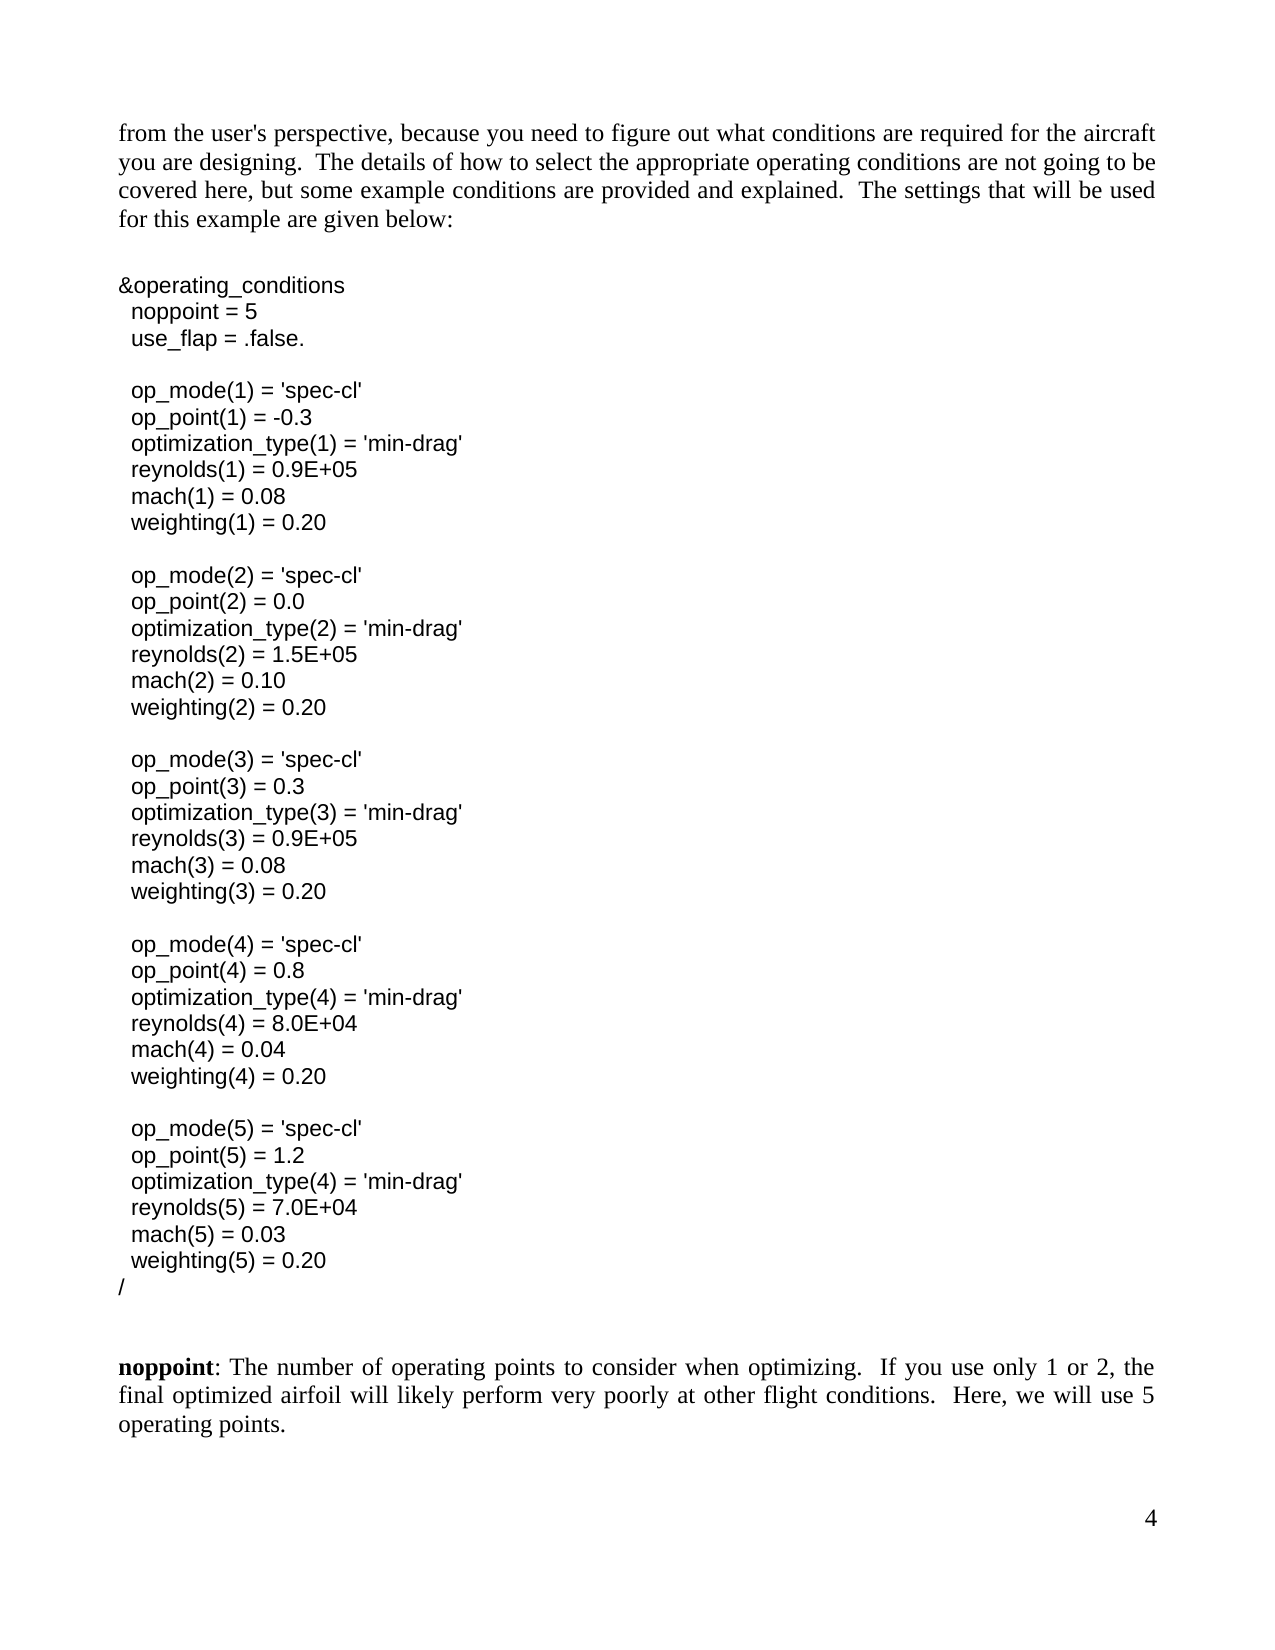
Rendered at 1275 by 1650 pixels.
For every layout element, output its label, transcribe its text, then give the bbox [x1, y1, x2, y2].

text op_mode(4) = 'spec-cl' [118, 931, 1157, 957]
text / [118, 1273, 1157, 1300]
text op_mode(2) = 'spec-cl' [118, 562, 1157, 588]
text optimization_type(2) = 'min-drag' [118, 614, 1157, 641]
text noppoint: The number of operating points to consider when optimizing. If you use only 1 or 2, the final optimized airfoil will likely perform very poorly at other flight conditions. Here, we will use 5 operating points. [118, 1352, 1157, 1438]
text mach(5) = 0.03 [118, 1221, 1157, 1247]
text from the user's perspective, because you need to figure out what conditions are required for the aircraft you are designing. The details of how to select the appropriate operating conditions are not going to be covered here, but some example conditions are provided and explained. The settings that will be used for this example are given below: [118, 118, 1157, 233]
text op_point(4) = 0.8 [118, 957, 1157, 983]
text reynolds(2) = 1.5E+05 [118, 641, 1157, 667]
text op_mode(1) = 'spec-cl' [118, 377, 1157, 404]
text use_flap = .false. [118, 325, 1157, 351]
text &operating_conditions [118, 272, 1157, 298]
text mach(4) = 0.04 [118, 1036, 1157, 1063]
text weighting(1) = 0.20 [118, 509, 1157, 536]
text mach(3) = 0.08 [118, 852, 1157, 878]
text optimization_type(4) = 'min-drag' [118, 983, 1157, 1010]
text noppoint = 5 [118, 298, 1157, 325]
text weighting(4) = 0.20 [118, 1063, 1157, 1089]
text op_point(3) = 0.3 [118, 773, 1157, 799]
text optimization_type(1) = 'min-drag' [118, 430, 1157, 456]
text reynolds(5) = 7.0E+04 [118, 1194, 1157, 1221]
text reynolds(3) = 0.9E+05 [118, 825, 1157, 852]
text mach(1) = 0.08 [118, 483, 1157, 509]
text op_point(5) = 1.2 [118, 1142, 1157, 1168]
text weighting(5) = 0.20 [118, 1247, 1157, 1273]
text weighting(2) = 0.20 [118, 694, 1157, 720]
text reynolds(4) = 8.0E+04 [118, 1010, 1157, 1036]
text optimization_type(3) = 'min-drag' [118, 799, 1157, 825]
text op_mode(3) = 'spec-cl' [118, 746, 1157, 773]
text op_point(1) = -0.3 [118, 404, 1157, 430]
text optimization_type(4) = 'min-drag' [118, 1168, 1157, 1194]
text weighting(3) = 0.20 [118, 878, 1157, 904]
text op_mode(5) = 'spec-cl' [118, 1115, 1157, 1142]
text reynolds(1) = 0.9E+05 [118, 456, 1157, 483]
text mach(2) = 0.10 [118, 667, 1157, 694]
text op_point(2) = 0.0 [118, 588, 1157, 614]
